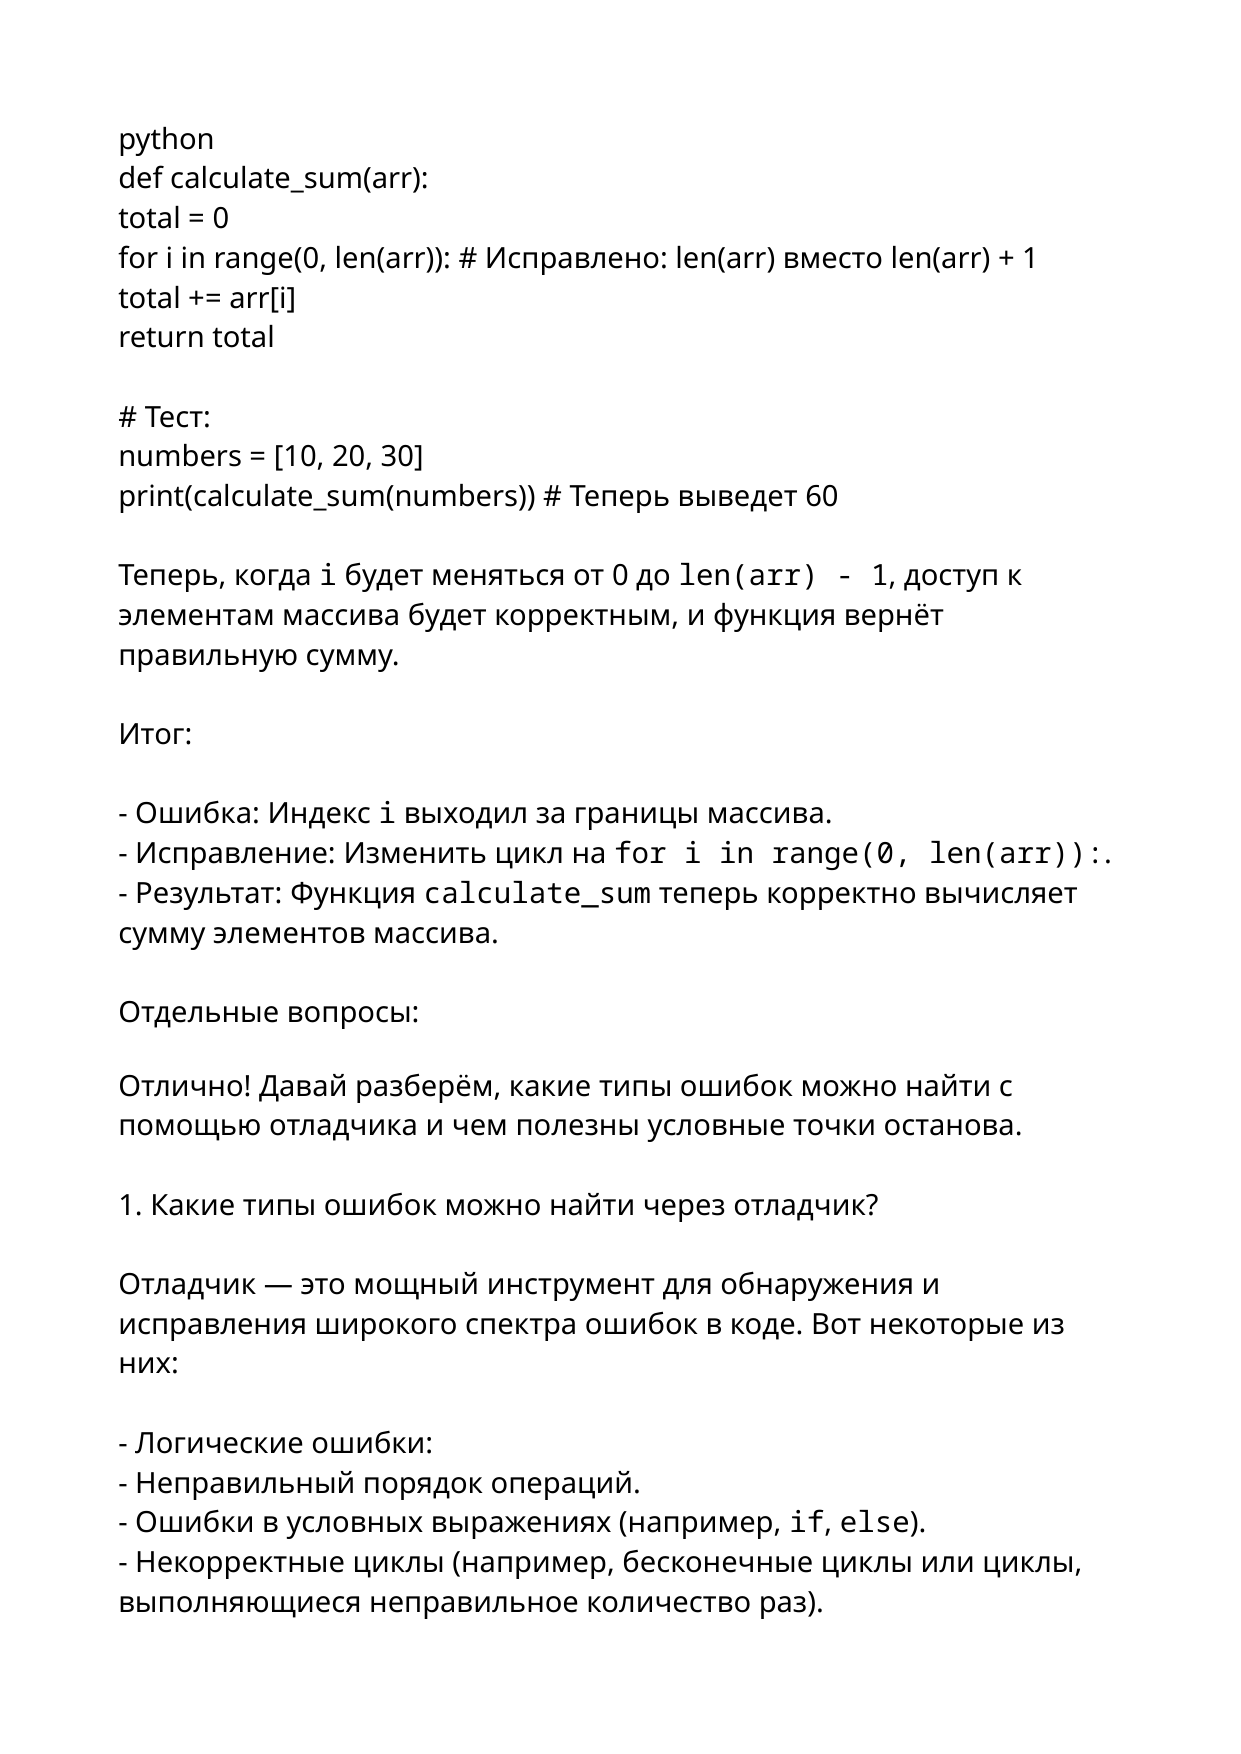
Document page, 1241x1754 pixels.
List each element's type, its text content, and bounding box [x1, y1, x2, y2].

text python def calculate_sum(arr): total = 0 for i in range(0, len(arr)): # Исправлено: len(arr) вместо len(arr) + 1 total += arr[i] return total # Тест: numbers = [10, 20, 30] print(calculate_sum(numbers)) # Теперь выведет 60 Теперь, когда i будет меняться от 0 до len(arr) - 1, доступ к элементам массива будет корректным, и функция вернёт правильную сумму. Итог: - Ошибка: Индекс i выходил за границы массива. - Исправление: Изменить цикл на for i in range(0, len(arr)):. - Результат: Функция calculate_sum теперь корректно вычисляет сумму элементов массива. Отдельные вопросы: [118, 118, 1122, 1031]
text Отлично! Давай разберём, какие типы ошибок можно найти с помощью отладчика и чем полезны условные точки останова. 1. Какие типы ошибок можно найти через отладчик? Отладчик — это мощный инструмент для обнаружения и исправления широкого спектра ошибок в коде. Вот некоторые из них: - Логические ошибки: - Неправильный порядок операций. - Ошибки в условных выражениях (например, if, else). - Некорректные циклы (например, бесконечные циклы или циклы, выполняющиеся неправильное количество раз). [118, 1065, 1122, 1621]
